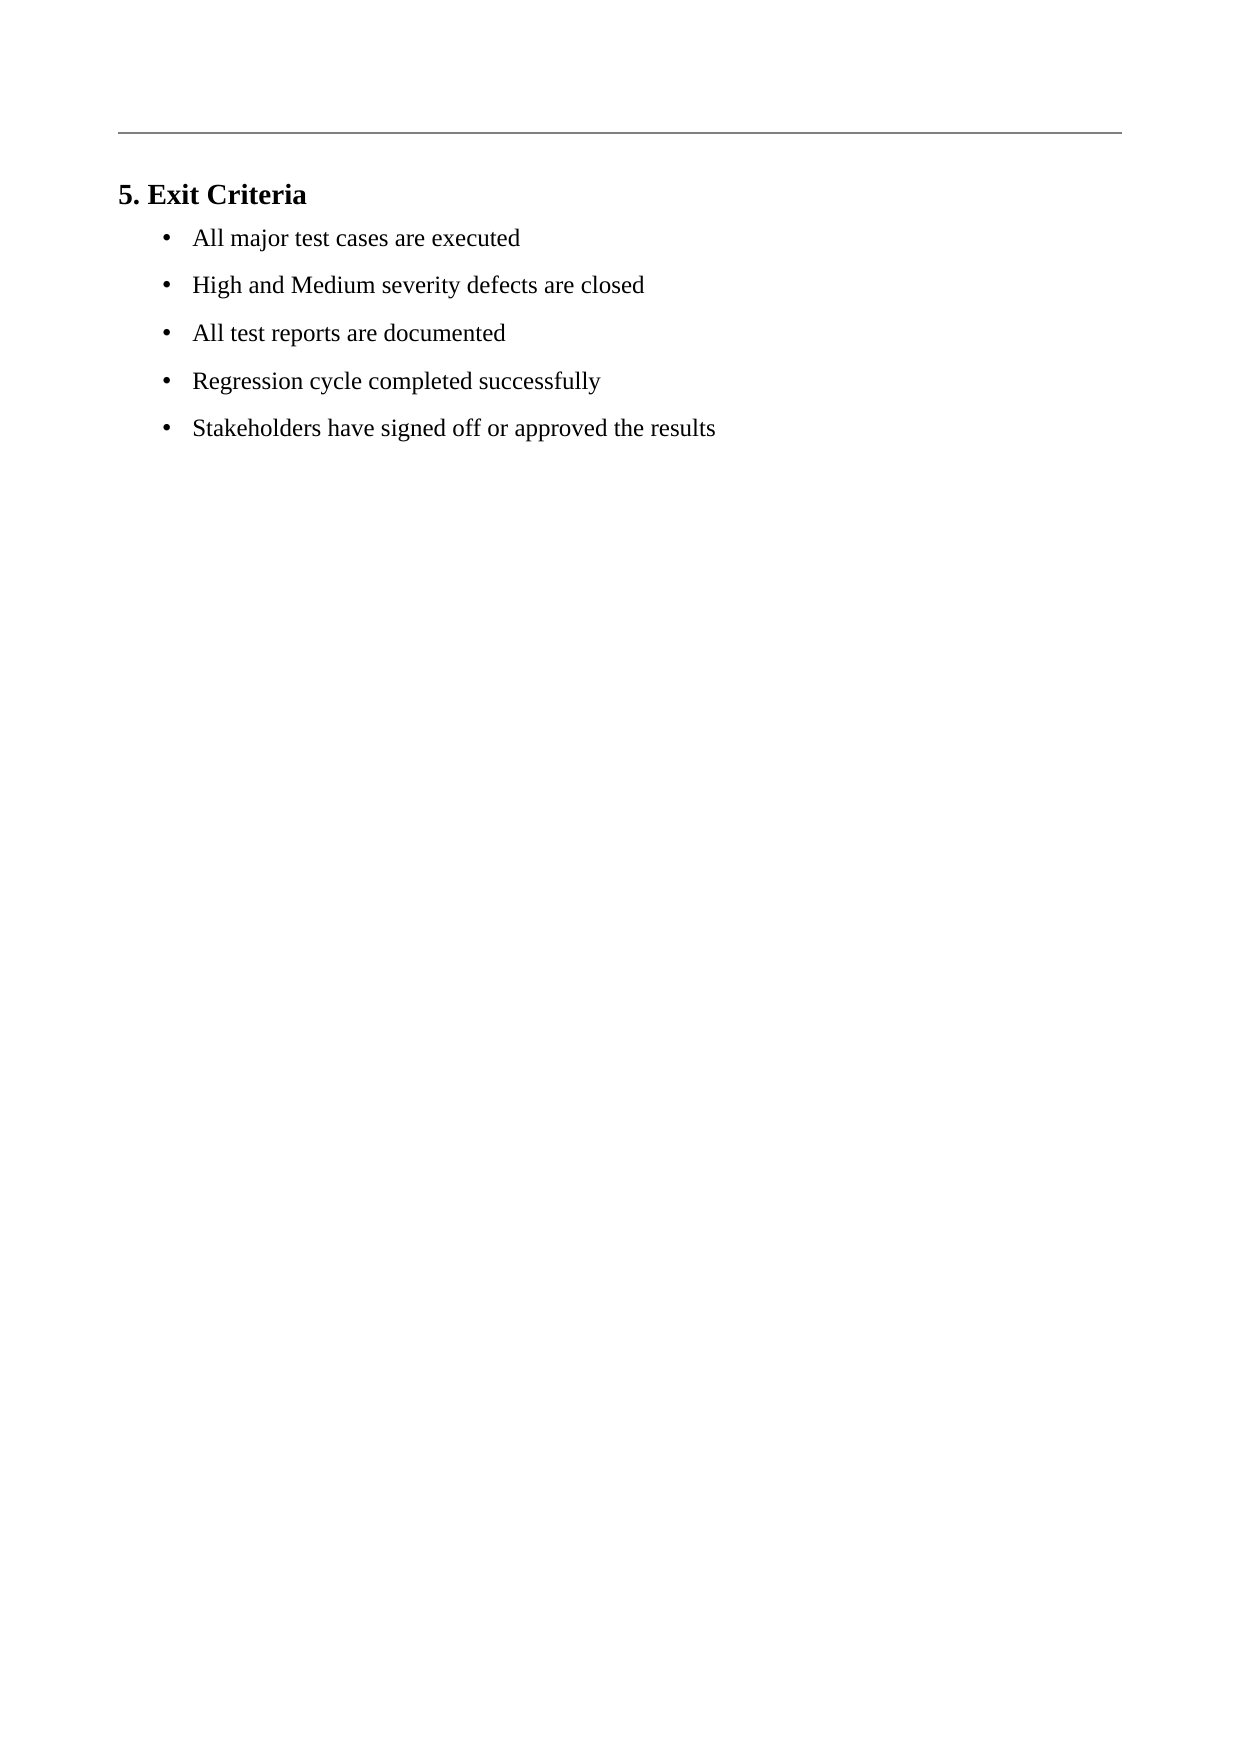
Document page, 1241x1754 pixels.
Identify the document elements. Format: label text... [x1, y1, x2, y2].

list High and Medium severity defects are closed [162, 271, 1122, 299]
list All major test cases are executed [162, 223, 1122, 252]
subtitle 5. Exit Criteria [118, 177, 1122, 211]
list Stakeholders have signed off or approved the results [162, 413, 1122, 442]
list Regression cycle completed successfully [162, 366, 1122, 394]
list All test reports are documented [162, 318, 1122, 347]
